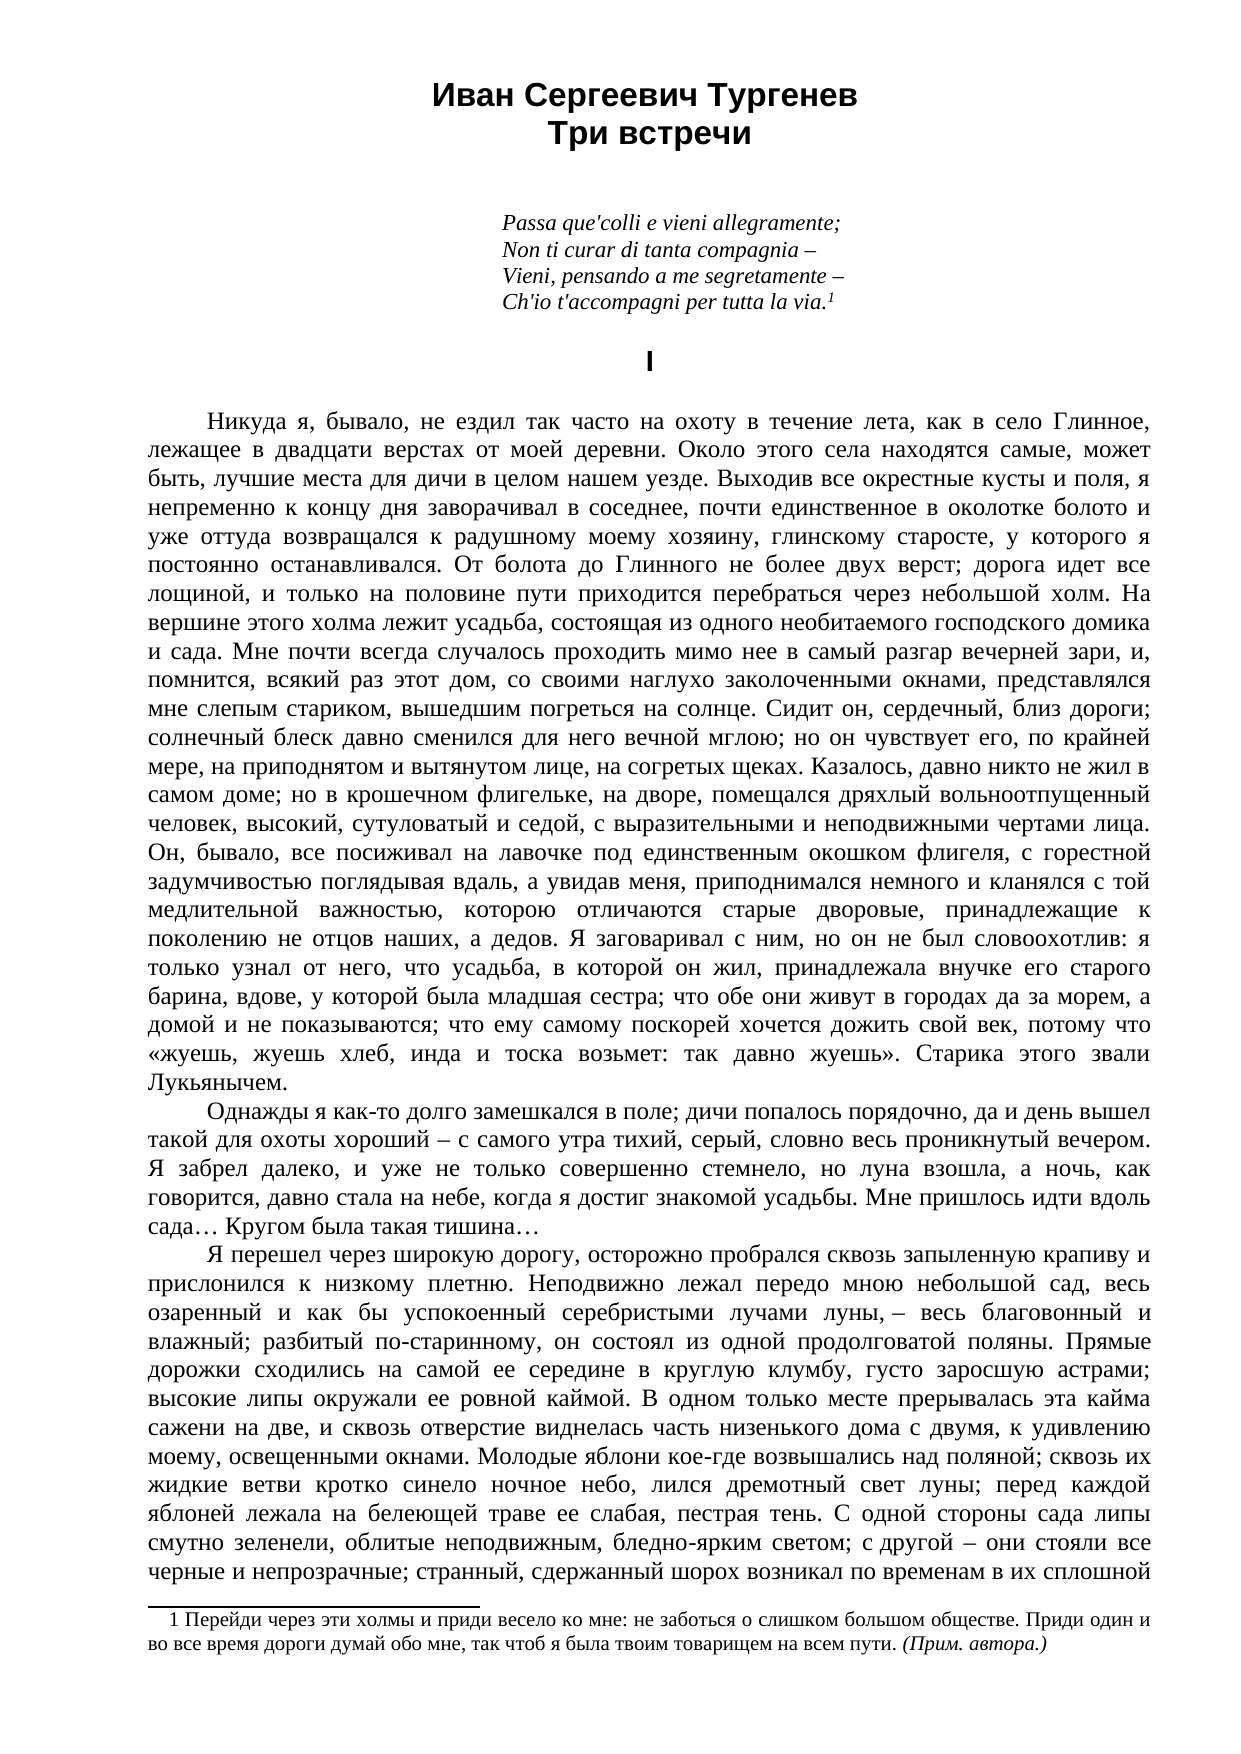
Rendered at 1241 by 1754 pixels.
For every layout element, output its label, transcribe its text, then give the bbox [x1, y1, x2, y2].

text Vieni, pensando a me segretamente – [460, 262, 1152, 288]
text Никуда я, бывало, не ездил так часто на охоту в течение лета, как в село Глинное, лежащее в двадцати верстах от моей деревни. Около этого села находятся самые, может быть, лучшие места для дичи в целом нашем уезде. Выходив все окрестные кусты и поля, я непременно к концу дня заворачивал в соседнее, почти единственное в околотке болото и уже оттуда возвращался к радушному моему хозяину, глинскому старосте, у которого я постоянно останавливался. От болота до Глинного не более двух верст; дорога идет все лощиной, и только на половине пути приходится перебраться через небольшой холм. На вершине этого холма лежит усадьба, состоящая из одного необитаемого господского домика и сада. Мне почти всегда случалось проходить мимо нее в самый разгар вечерней зари, и, помнится, всякий раз этот дом, со своими наглухо заколоченными окнами, представлялся мне слепым стариком, вышедшим погреться на солнце. Сидит он, сердечный, близ дороги; солнечный блеск давно сменился для него вечной мглою; но он чувствует его, по крайней мере, на приподнятом и вытянутом лице, на согретых щеках. Казалось, давно никто не жил в самом доме; но в крошечном флигельке, на дворе, помещался дряхлый вольноотпущенный человек, высокий, сутуловатый и седой, с выразительными и неподвижными чертами лица. Он, бывало, все посиживал на лавочке под единственным окошком флигеля, с горестной задумчивостью поглядывая вдаль, а увидав меня, приподнимался немного и кланялся с той медлительной важностью, которою отличаются старые дворовые, принадлежащие к поколению не отцов наших, а дедов. Я заговаривал с ним, но он не был словоохотлив: я только узнал от него, что усадьба, в которой он жил, принадлежала внучке его старого барина, вдове, у которой была младшая сестра; что обе они живут в городах да за морем, а домой и не показываются; что ему самому поскорей хочется дожить свой век, потому что «жуешь, жуешь хлеб, инда и тоска возьмет: так давно жуешь». Старика этого звали Лукьянычем. [148, 406, 1152, 1096]
text Non ti curar di tanta compagnia – [460, 236, 1152, 262]
subtitle I [148, 343, 1152, 377]
text Перейди через эти холмы и приди весело ко мне: не заботься о слишком большом обществе. Приди один и во все время дороги думай обо мне, так чтоб я была твоим товарищем на всем пути. (Прим. автора.) [148, 1607, 1152, 1655]
subtitle Три встречи [148, 113, 1152, 152]
text Passa que'colli e vieni allegramente; [460, 209, 1152, 236]
text Ch'io t'accompagni per tutta la via. [460, 288, 1152, 315]
text Я перешел через широкую дорогу, осторожно пробрался сквозь запыленную крапиву и прислонился к низкому плетню. Неподвижно лежал передо мною небольшой сад, весь озаренный и как бы успокоенный серебристыми лучами луны, – весь благовонный и влажный; разбитый по‑старинному, он состоял из одной продолговатой поляны. Прямые дорожки сходились на самой ее середине в круглую клумбу, густо заросшую астрами; высокие липы окружали ее ровной каймой. В одном только месте прерывалась эта кайма сажени на две, и сквозь отверстие виднелась часть низенького дома с двумя, к удивлению моему, освещенными окнами. Молодые яблони кое‑где возвышались над поляной; сквозь их жидкие ветви кротко синело ночное небо, лился дремотный свет луны; перед каждой яблоней лежала на белеющей траве ее слабая, пестрая тень. С одной стороны сада липы смутно зеленели, облитые неподвижным, бледно‑ярким светом; с другой – они стояли все черные и непрозрачные; странный, сдержанный шорох возникал по временам в их сплошной [148, 1239, 1152, 1584]
subtitle Иван Сергеевич Тургенев [148, 75, 1152, 113]
text Однажды я как‑то долго замешкался в поле; дичи попалось порядочно, да и день вышел такой для охоты хороший – с самого утра тихий, серый, словно весь проникнутый вечером. Я забрел далеко, и уже не только совершенно стемнело, но луна взошла, а ночь, как говорится, давно стала на небе, когда я достиг знакомой усадьбы. Мне пришлось идти вдоль сада… Кругом была такая тишина… [148, 1096, 1152, 1239]
